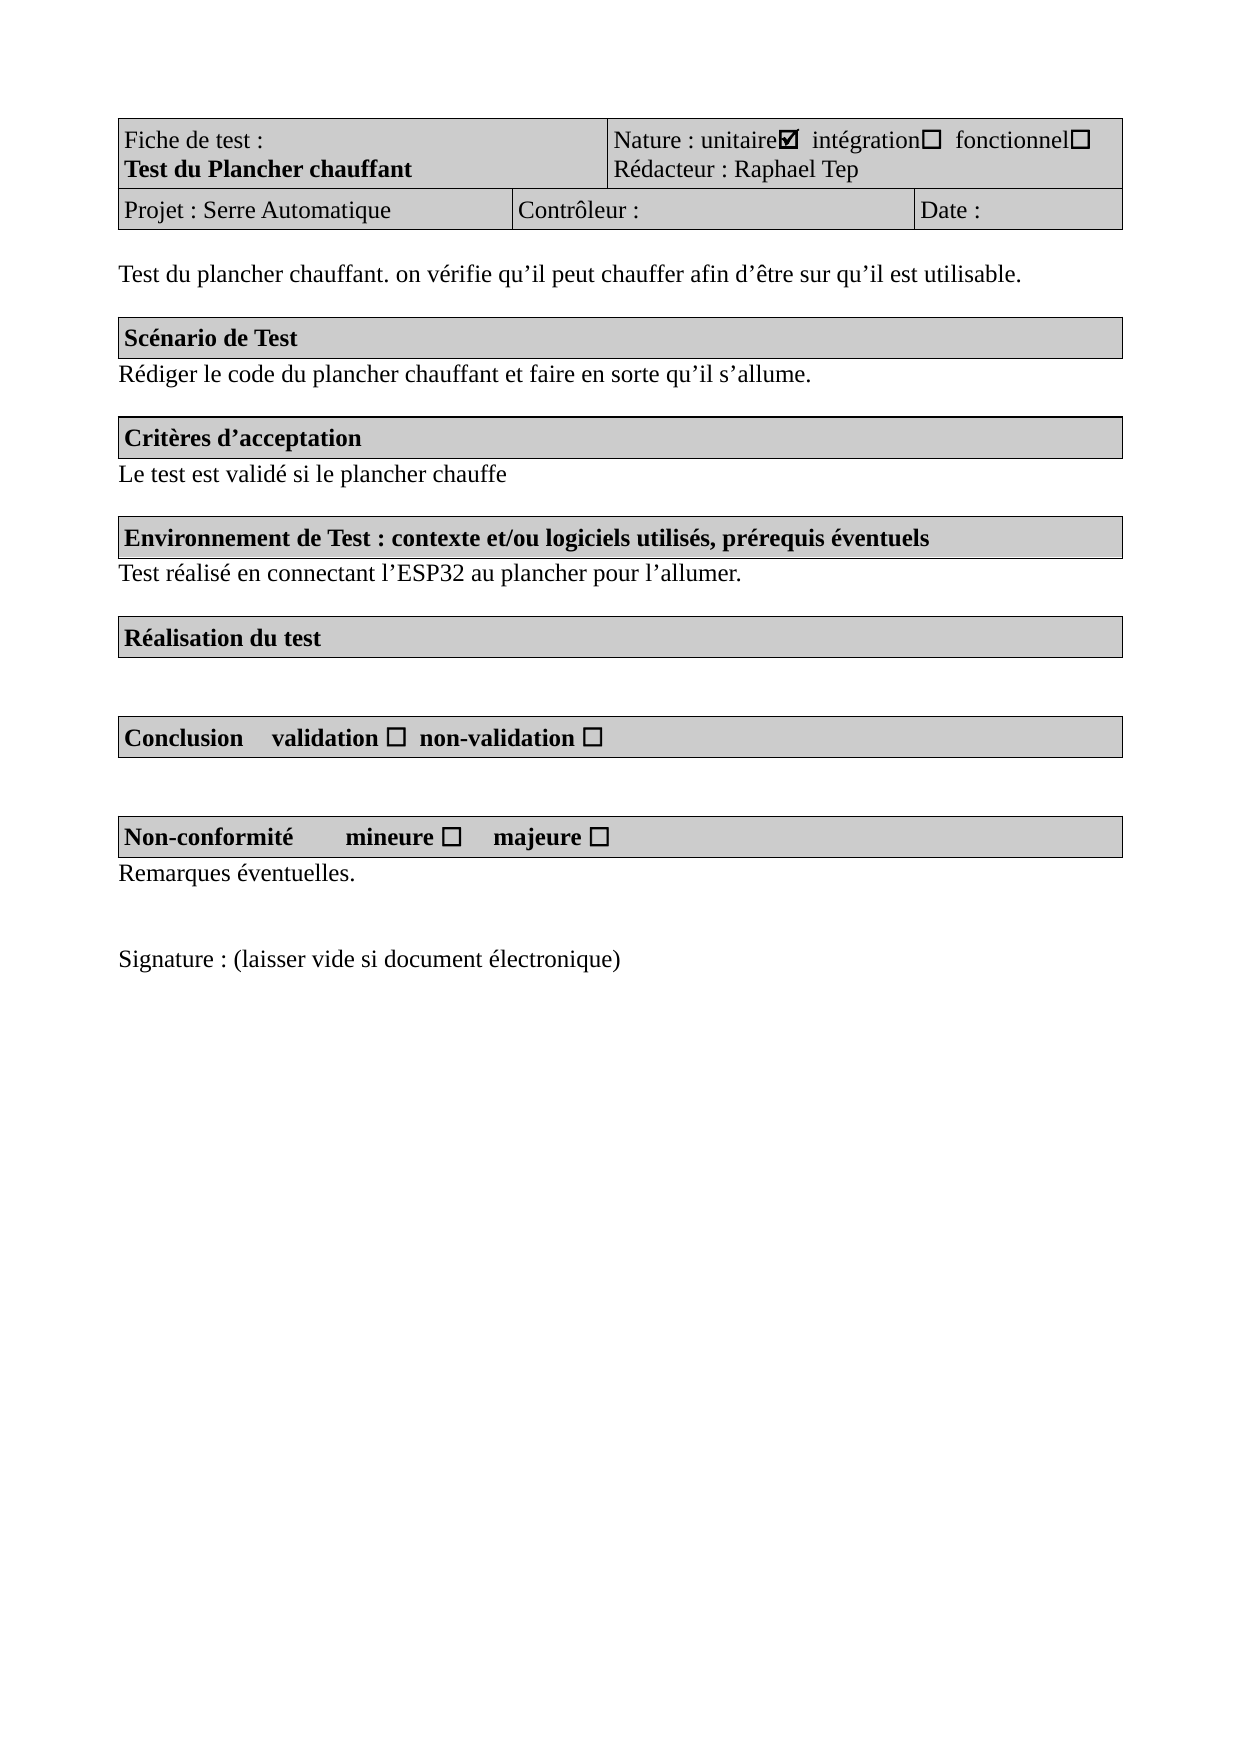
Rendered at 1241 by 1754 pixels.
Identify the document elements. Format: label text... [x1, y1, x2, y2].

table_cell Contrôleur : [513, 189, 914, 229]
table_header Non-conformité mineure ☐ majeure ☐ [119, 817, 1122, 857]
table_header Nature : unitaire☑ intégration☐ fonctionnel☐ Rédacteur : Raphael Tep [608, 119, 1122, 188]
text Remarques éventuelles. [118, 858, 1122, 887]
table_header Fiche de test : Test du Plancher chauffant [119, 119, 607, 188]
table_cell Projet : Serre Automatique [119, 189, 512, 229]
table_cell Date : [915, 189, 1122, 229]
table_header Scénario de Test [119, 318, 1122, 358]
table_header Conclusion validation ☐ non-validation ☐ [119, 717, 1122, 757]
table_header Critères d’acceptation [119, 418, 1122, 458]
table_header Environnement de Test : contexte et/ou logiciels utilisés, prérequis éventuels [119, 517, 1122, 557]
text Rédiger le code du plancher chauffant et faire en sorte qu’il s’allume. [118, 359, 1122, 388]
text Test réalisé en connectant l’ESP32 au plancher pour l’allumer. [118, 559, 1122, 587]
text Signature : (laisser vide si document électronique) [118, 944, 1122, 973]
text Le test est validé si le plancher chauffe [118, 459, 1122, 487]
text Test du plancher chauffant. on vérifie qu’il peut chauffer afin d’être sur qu’il est utilisable. [118, 259, 1122, 288]
table_header Réalisation du test [119, 617, 1122, 657]
